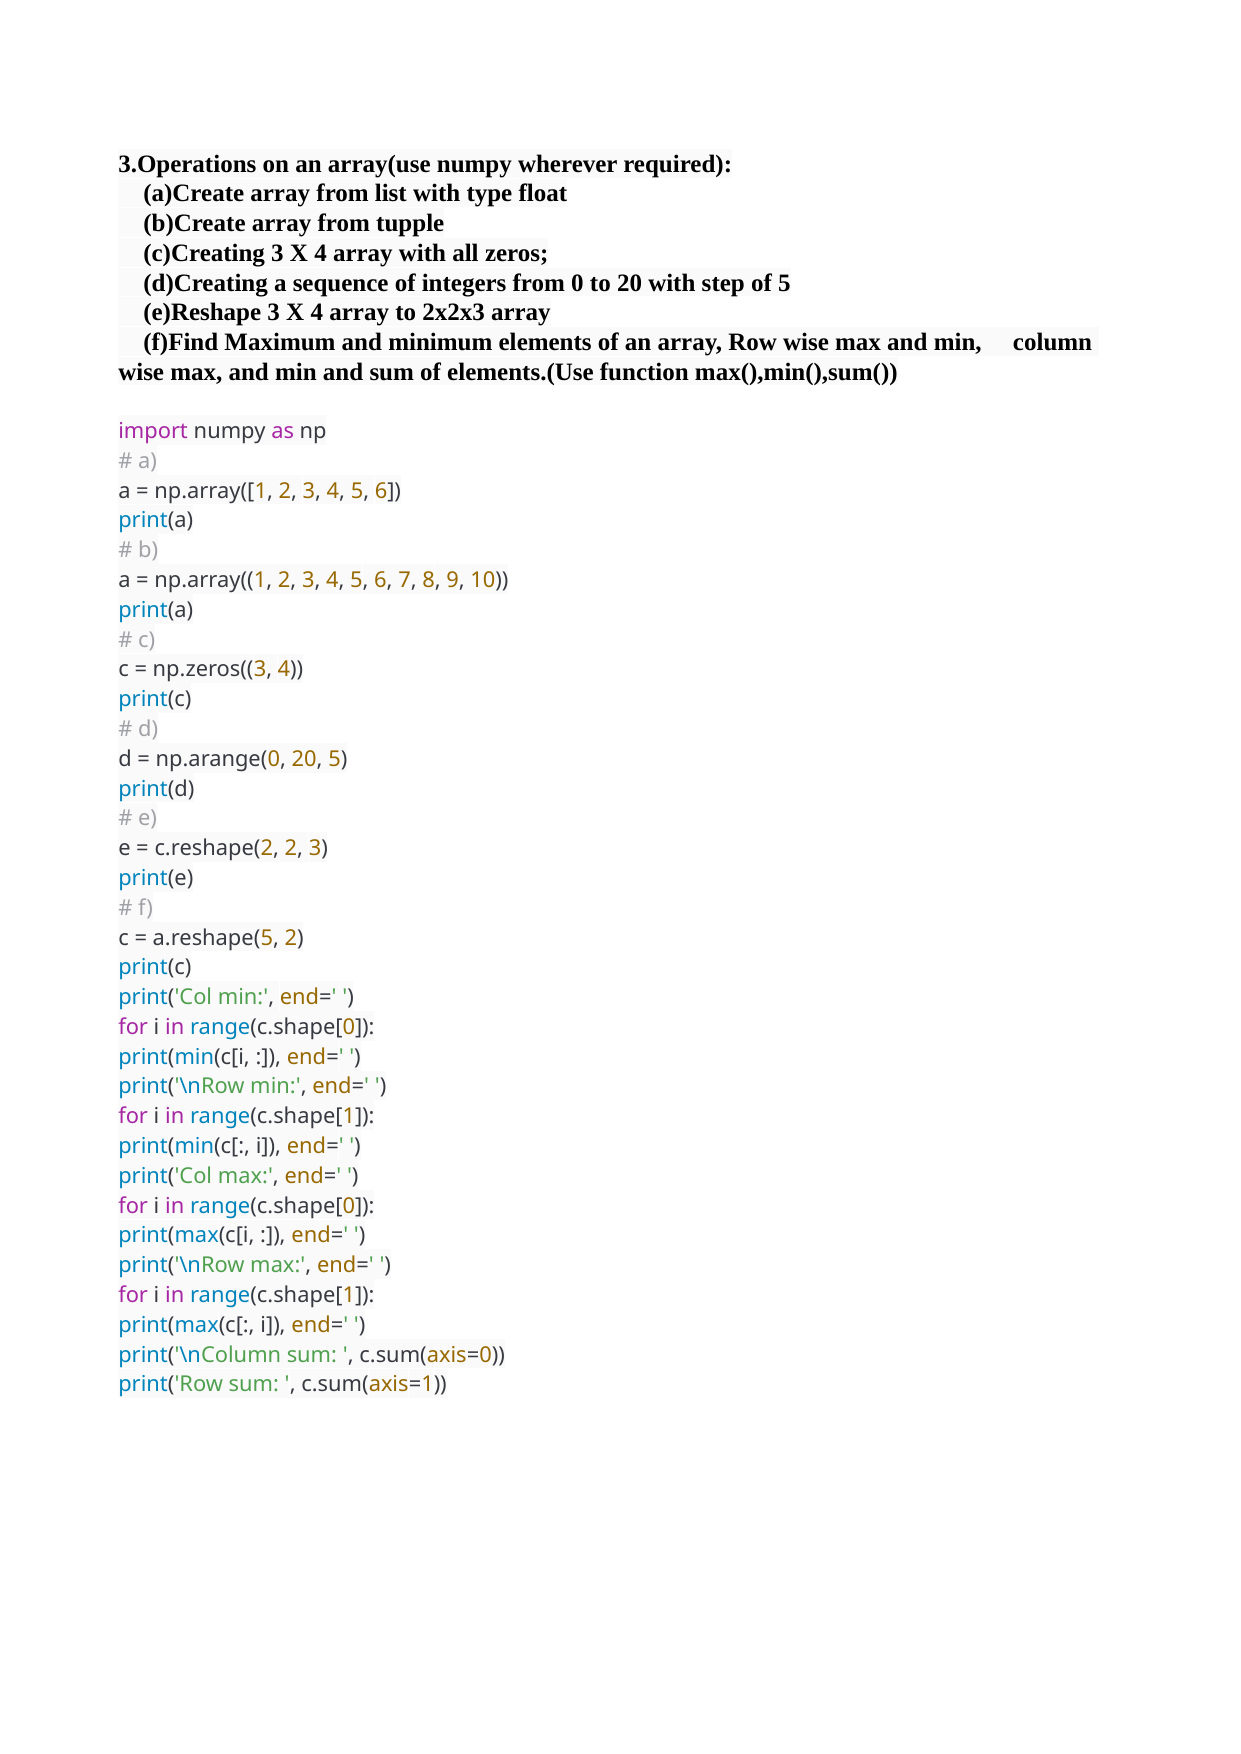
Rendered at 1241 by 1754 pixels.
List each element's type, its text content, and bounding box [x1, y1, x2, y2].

text print(e) [118, 862, 1122, 892]
text print('\nRow min:', end=' ') [118, 1071, 1122, 1100]
text print(max(c[:, i]), end=' ') [118, 1309, 1122, 1339]
text (a)Create array from list with type float [118, 178, 1122, 207]
text print(min(c[i, :]), end=' ') [118, 1041, 1122, 1071]
text (b)Create array from tupple [118, 207, 1122, 237]
text print('Col min:', end=' ') [118, 981, 1122, 1011]
text e = c.reshape(2, 2, 3) [118, 832, 1122, 862]
text print(max(c[i, :]), end=' ') [118, 1219, 1122, 1249]
text # c) [118, 624, 1122, 653]
text print(d) [118, 773, 1122, 802]
text (c)Creating 3 X 4 array with all zeros; [118, 237, 1122, 267]
text # b) [118, 534, 1122, 564]
text print('Col max:', end=' ') [118, 1160, 1122, 1190]
text d = np.arange(0, 20, 5) [118, 743, 1122, 773]
text (e)Reshape 3 X 4 array to 2x2x3 array [118, 296, 1122, 326]
text # d) [118, 713, 1122, 743]
text print(min(c[:, i]), end=' ') [118, 1130, 1122, 1160]
text a = np.array([1, 2, 3, 4, 5, 6]) [118, 475, 1122, 504]
text print(c) [118, 683, 1122, 713]
text c = a.reshape(5, 2) [118, 922, 1122, 951]
text a = np.array((1, 2, 3, 4, 5, 6, 7, 8, 9, 10)) [118, 564, 1122, 594]
text (f)Find Maximum and minimum elements of an array, Row wise max and min, column wise max, and min and sum of elements.(Use function max(),min(),sum()) [118, 326, 1122, 385]
text print(a) [118, 594, 1122, 624]
text # a) [118, 445, 1122, 475]
text c = np.zeros((3, 4)) [118, 653, 1122, 683]
text 3.Operations on an array(use numpy wherever required): [118, 148, 1122, 178]
text for i in range(c.shape[0]): [118, 1190, 1122, 1219]
text print(a) [118, 504, 1122, 534]
text for i in range(c.shape[1]): [118, 1279, 1122, 1309]
text for i in range(c.shape[0]): [118, 1011, 1122, 1041]
text # e) [118, 802, 1122, 832]
text print('\nRow max:', end=' ') [118, 1249, 1122, 1279]
text # f) [118, 892, 1122, 922]
text (d)Creating a sequence of integers from 0 to 20 with step of 5 [118, 267, 1122, 296]
text print('\nColumn sum: ', c.sum(axis=0)) [118, 1339, 1122, 1368]
text for i in range(c.shape[1]): [118, 1100, 1122, 1130]
text print(c) [118, 951, 1122, 981]
text print('Row sum: ', c.sum(axis=1)) [118, 1368, 1122, 1398]
text import numpy as np [118, 415, 1122, 445]
